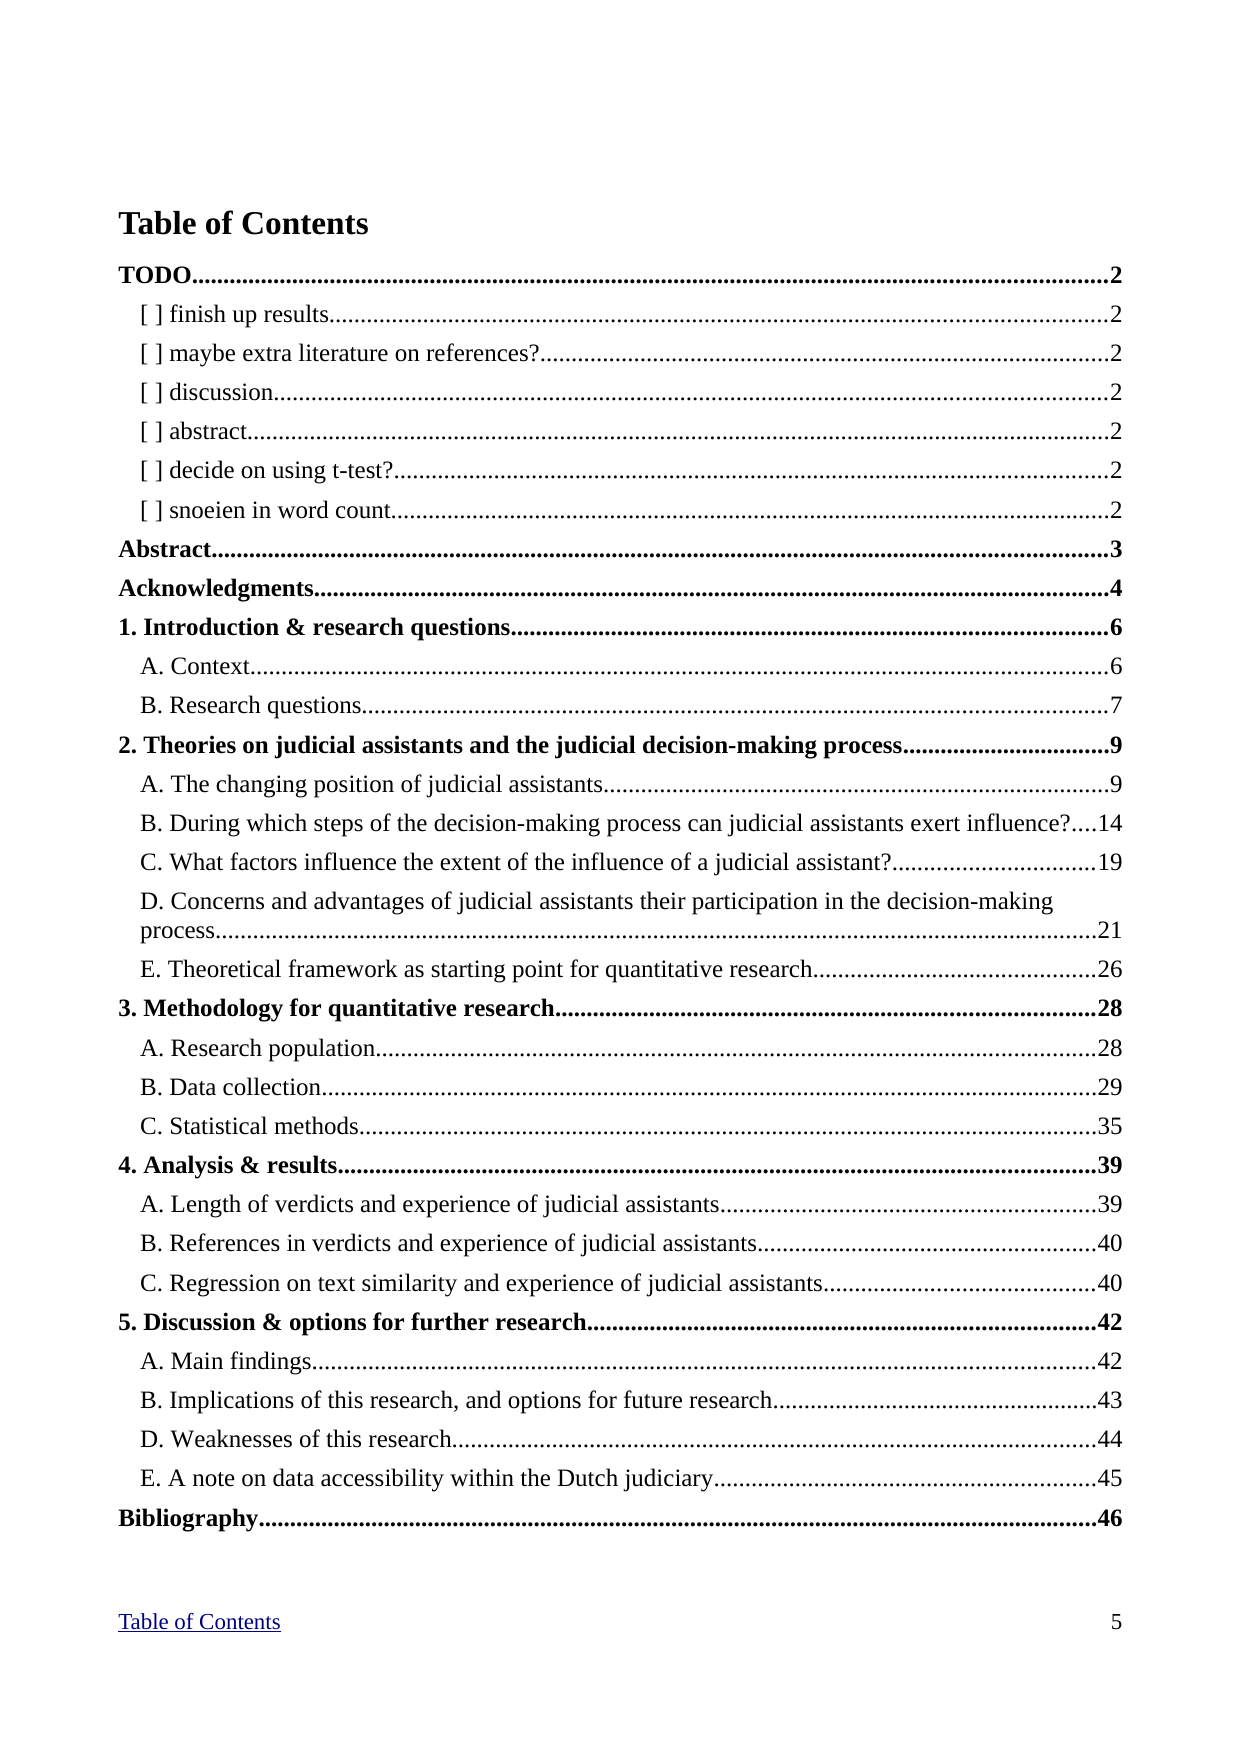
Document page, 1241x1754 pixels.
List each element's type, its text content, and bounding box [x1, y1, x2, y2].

text B. Data collection 29 [140, 1072, 1122, 1101]
text 4. Analysis & results 39 [118, 1150, 1122, 1179]
text A. Length of verdicts and experience of judicial assistants 39 [140, 1189, 1122, 1218]
text TODO 2 [118, 260, 1122, 288]
text B. During which steps of the decision-making process can judicial assistants exert influence? 14 [140, 808, 1122, 837]
subtitle Table of Contents [118, 203, 1122, 241]
text Bibliography 46 [118, 1503, 1122, 1531]
text 2. Theories on judicial assistants and the judicial decision-making process 9 [118, 730, 1122, 758]
text A. Research population 28 [140, 1033, 1122, 1061]
text 1. Introduction & research questions 6 [118, 612, 1122, 641]
text B. Research questions 7 [140, 691, 1122, 719]
text Acknowledgments 4 [118, 573, 1122, 602]
text [ ] snoeien in word count 2 [140, 495, 1122, 523]
text [ ] decide on using t-test? 2 [140, 456, 1122, 484]
text A. The changing position of judicial assistants 9 [140, 769, 1122, 798]
text D. Concerns and advantages of judicial assistants their participation in the decision-making process 21 [140, 886, 1122, 944]
text A. Context 6 [140, 651, 1122, 680]
text C. Regression on text similarity and experience of judicial assistants 40 [140, 1268, 1122, 1296]
text B. References in verdicts and experience of judicial assistants 40 [140, 1228, 1122, 1257]
text C. What factors influence the extent of the influence of a judicial assistant? 19 [140, 847, 1122, 876]
text E. Theoretical framework as starting point for quantitative research 26 [140, 954, 1122, 983]
text A. Main findings 42 [140, 1346, 1122, 1375]
text [ ] finish up results 2 [140, 299, 1122, 328]
text 5. Discussion & options for further research 42 [118, 1307, 1122, 1336]
text D. Weaknesses of this research 44 [140, 1424, 1122, 1453]
text E. A note on data accessibility within the Dutch judiciary 45 [140, 1463, 1122, 1492]
text B. Implications of this research, and options for future research 43 [140, 1385, 1122, 1414]
text Abstract 3 [118, 534, 1122, 563]
text [ ] maybe extra literature on references? 2 [140, 338, 1122, 367]
text 3. Methodology for quantitative research 28 [118, 993, 1122, 1022]
text [ ] discussion 2 [140, 377, 1122, 406]
text C. Statistical methods 35 [140, 1111, 1122, 1140]
text [ ] abstract 2 [140, 416, 1122, 445]
